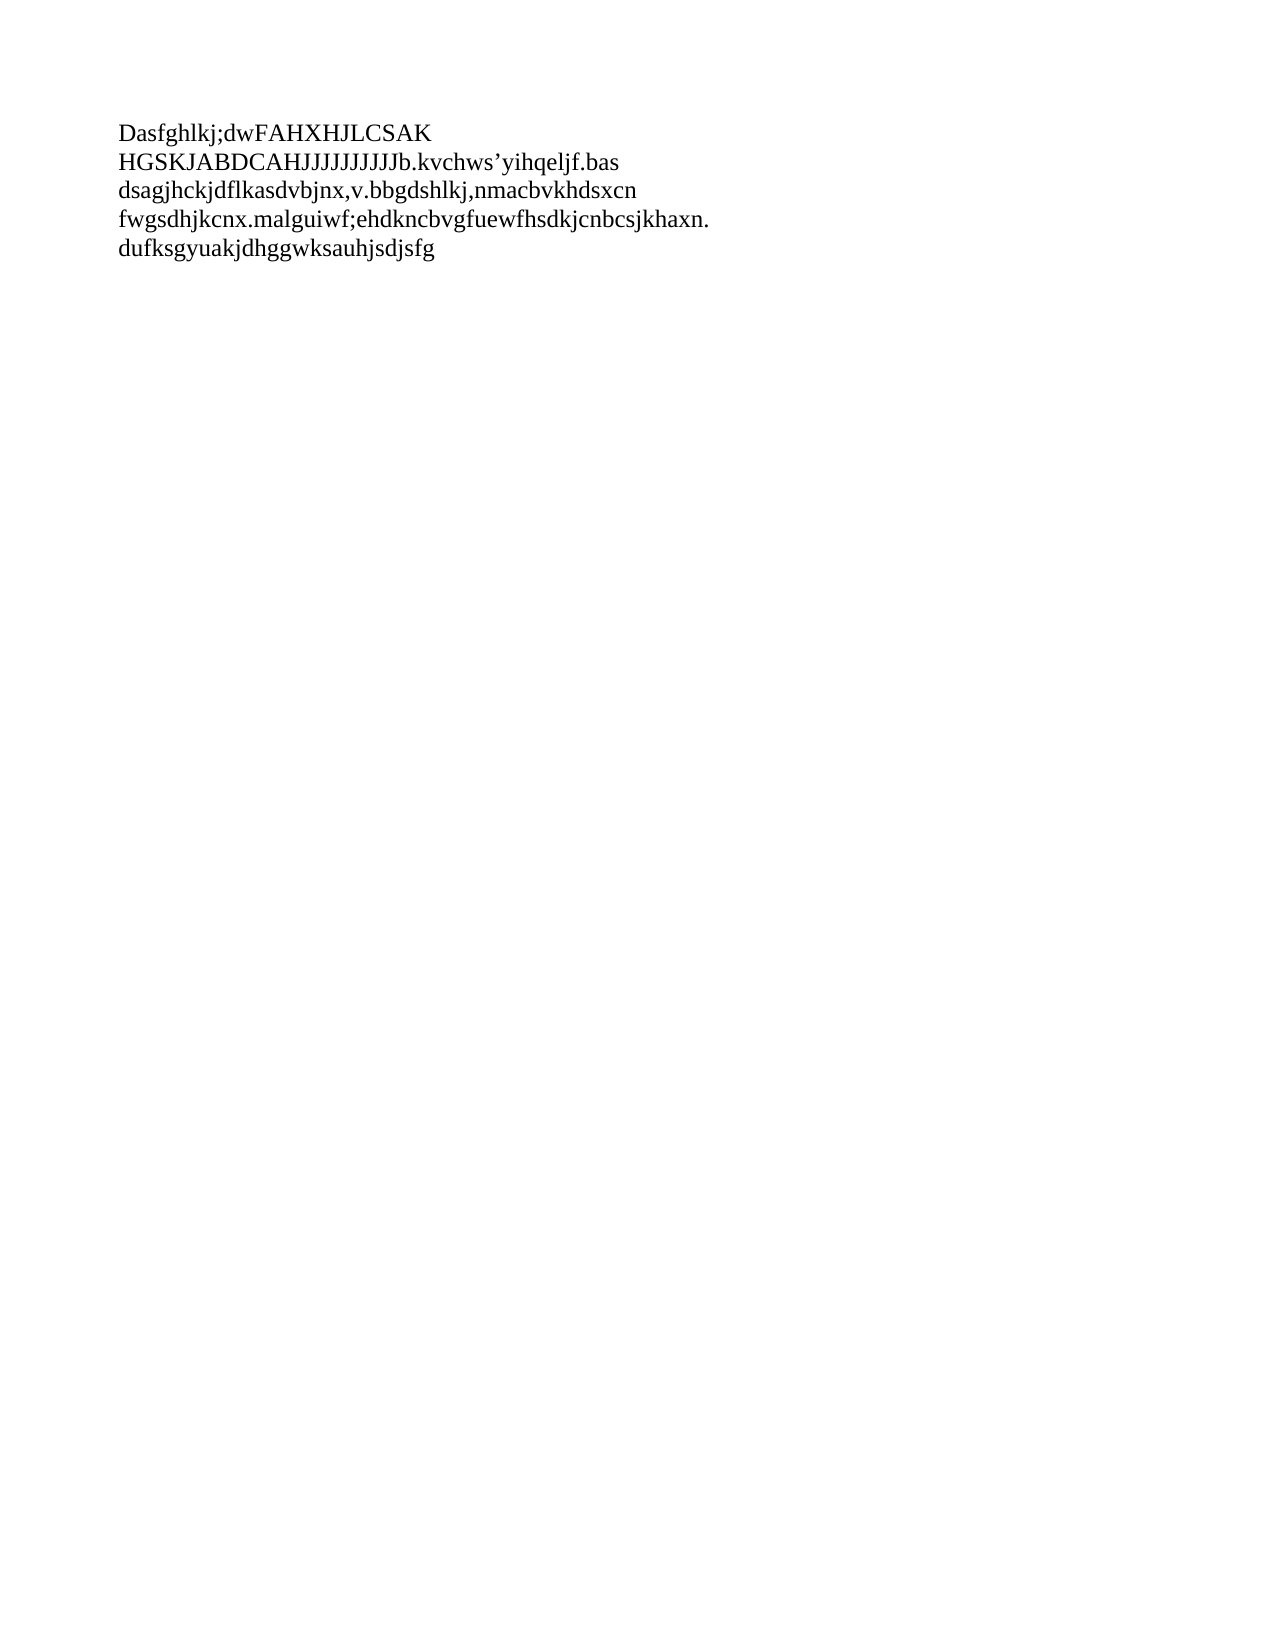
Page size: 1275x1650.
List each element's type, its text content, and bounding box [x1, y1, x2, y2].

text fwgsdhjkcnx.malguiwf;ehdkncbvgfuewfhsdkjcnbcsjkhaxn. [118, 204, 1157, 233]
text Dasfghlkj;dwFAHXHJLCSAK [118, 118, 1157, 147]
text HGSKJABDCAHJJJJJJJJJJb.kvchws’yihqeljf.bas [118, 147, 1157, 176]
text dufksgyuakjdhggwksauhjsdjsfg [118, 233, 1157, 262]
text dsagjhckjdflkasdvbjnx,v.bbgdshlkj,nmacbvkhdsxcn [118, 176, 1157, 204]
